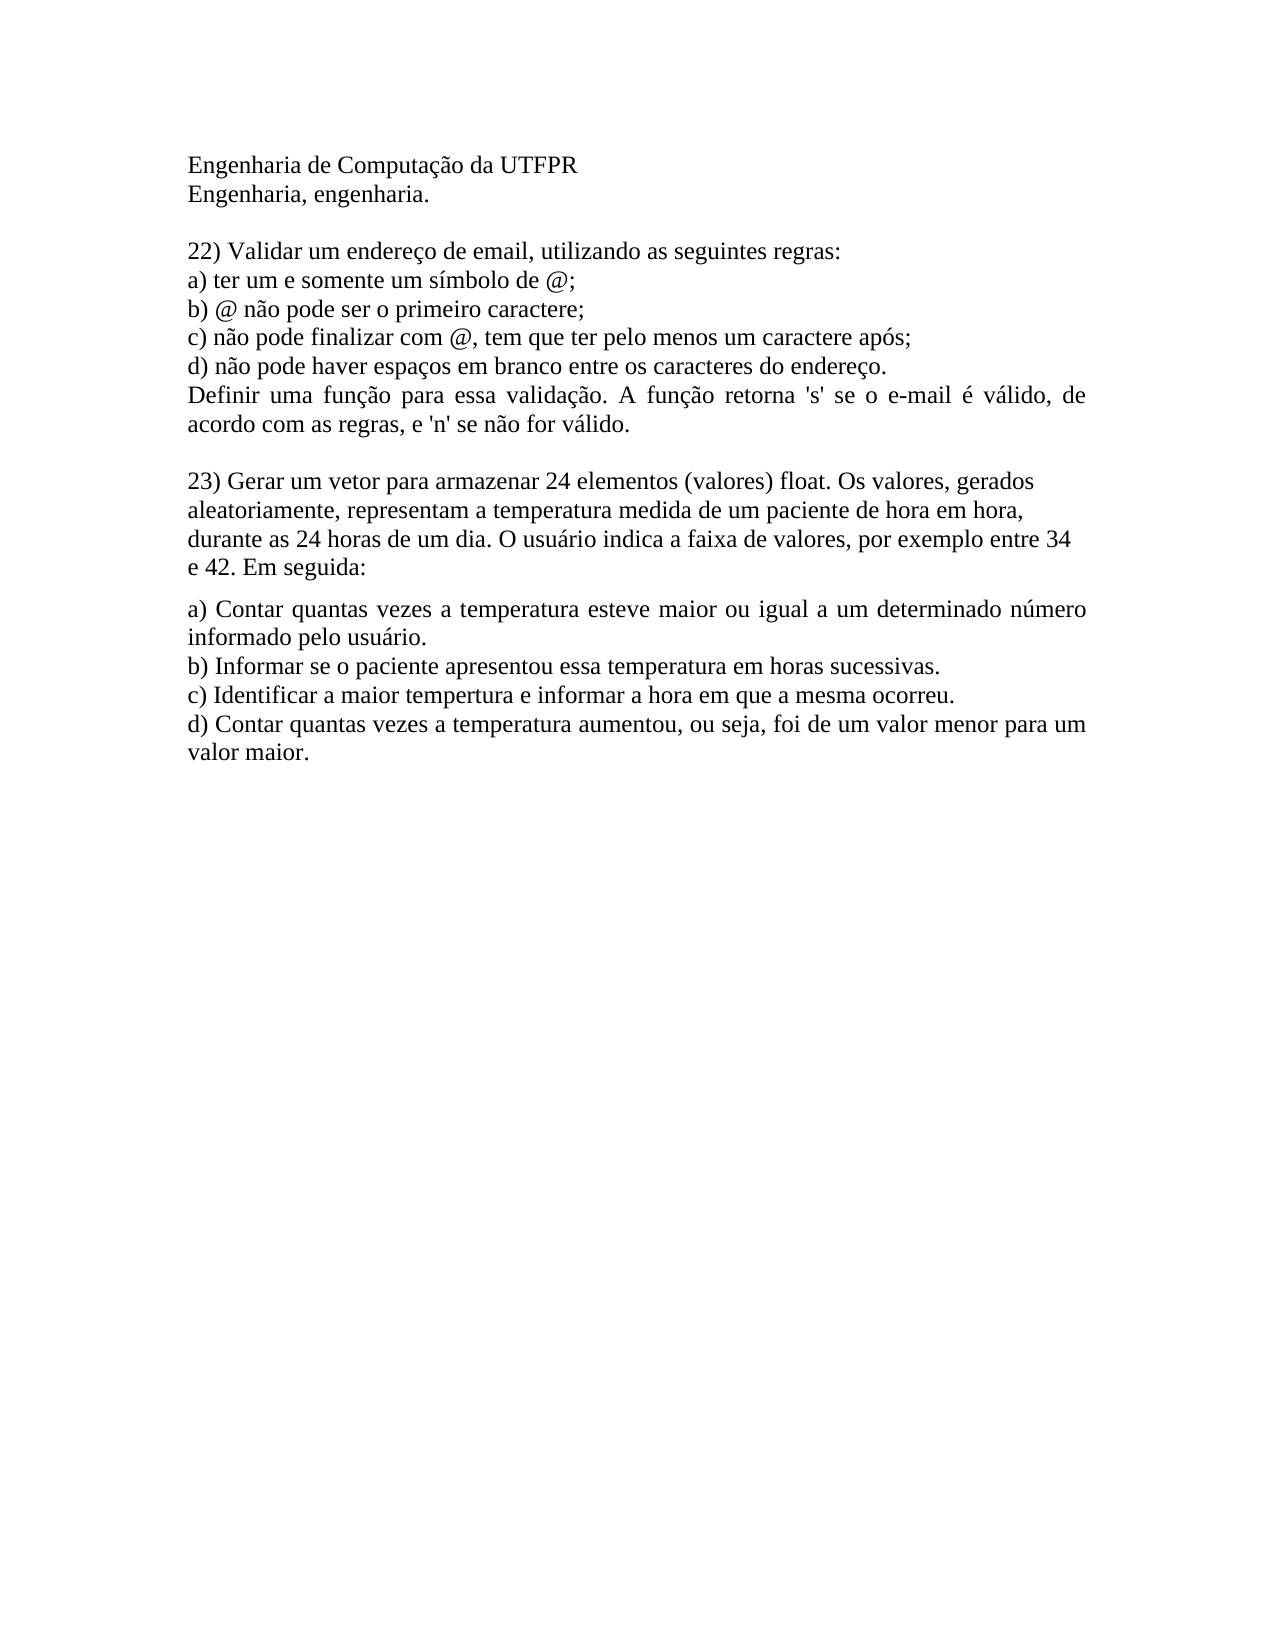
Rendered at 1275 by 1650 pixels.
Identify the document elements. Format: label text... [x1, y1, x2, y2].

text c) Identificar a maior tempertura e informar a hora em que a mesma ocorreu. [187, 680, 1087, 709]
text d) não pode haver espaços em branco entre os caracteres do endereço. [187, 351, 1087, 380]
text a) Contar quantas vezes a temperatura esteve maior ou igual a um determinado número informado pelo usuário. [187, 594, 1087, 651]
text a) ter um e somente um símbolo de @; [187, 265, 1087, 294]
text 22) Validar um endereço de email, utilizando as seguintes regras: [187, 236, 1087, 265]
text d) Contar quantas vezes a temperatura aumentou, ou seja, foi de um valor menor para um valor maior. [187, 709, 1087, 766]
text Engenharia de Computação da UTFPR [187, 150, 1087, 179]
text b) @ não pode ser o primeiro caractere; [187, 294, 1087, 322]
text 23) Gerar um vetor para armazenar 24 elementos (valores) float. Os valores, gerados aleatoriamente, representam a temperatura medida de um paciente de hora em hora, durante as 24 horas de um dia. O usuário indica a faixa de valores, por exemplo entre 34 e 42. Em seguida: [187, 466, 1087, 581]
text b) Informar se o paciente apresentou essa temperatura em horas sucessivas. [187, 651, 1087, 680]
text Definir uma função para essa validação. A função retorna 's' se o e-mail é válido, de acordo com as regras, e 'n' se não for válido. [187, 380, 1087, 437]
text Engenharia, engenharia. [187, 179, 1087, 207]
text c) não pode finalizar com @, tem que ter pelo menos um caractere após; [187, 322, 1087, 351]
